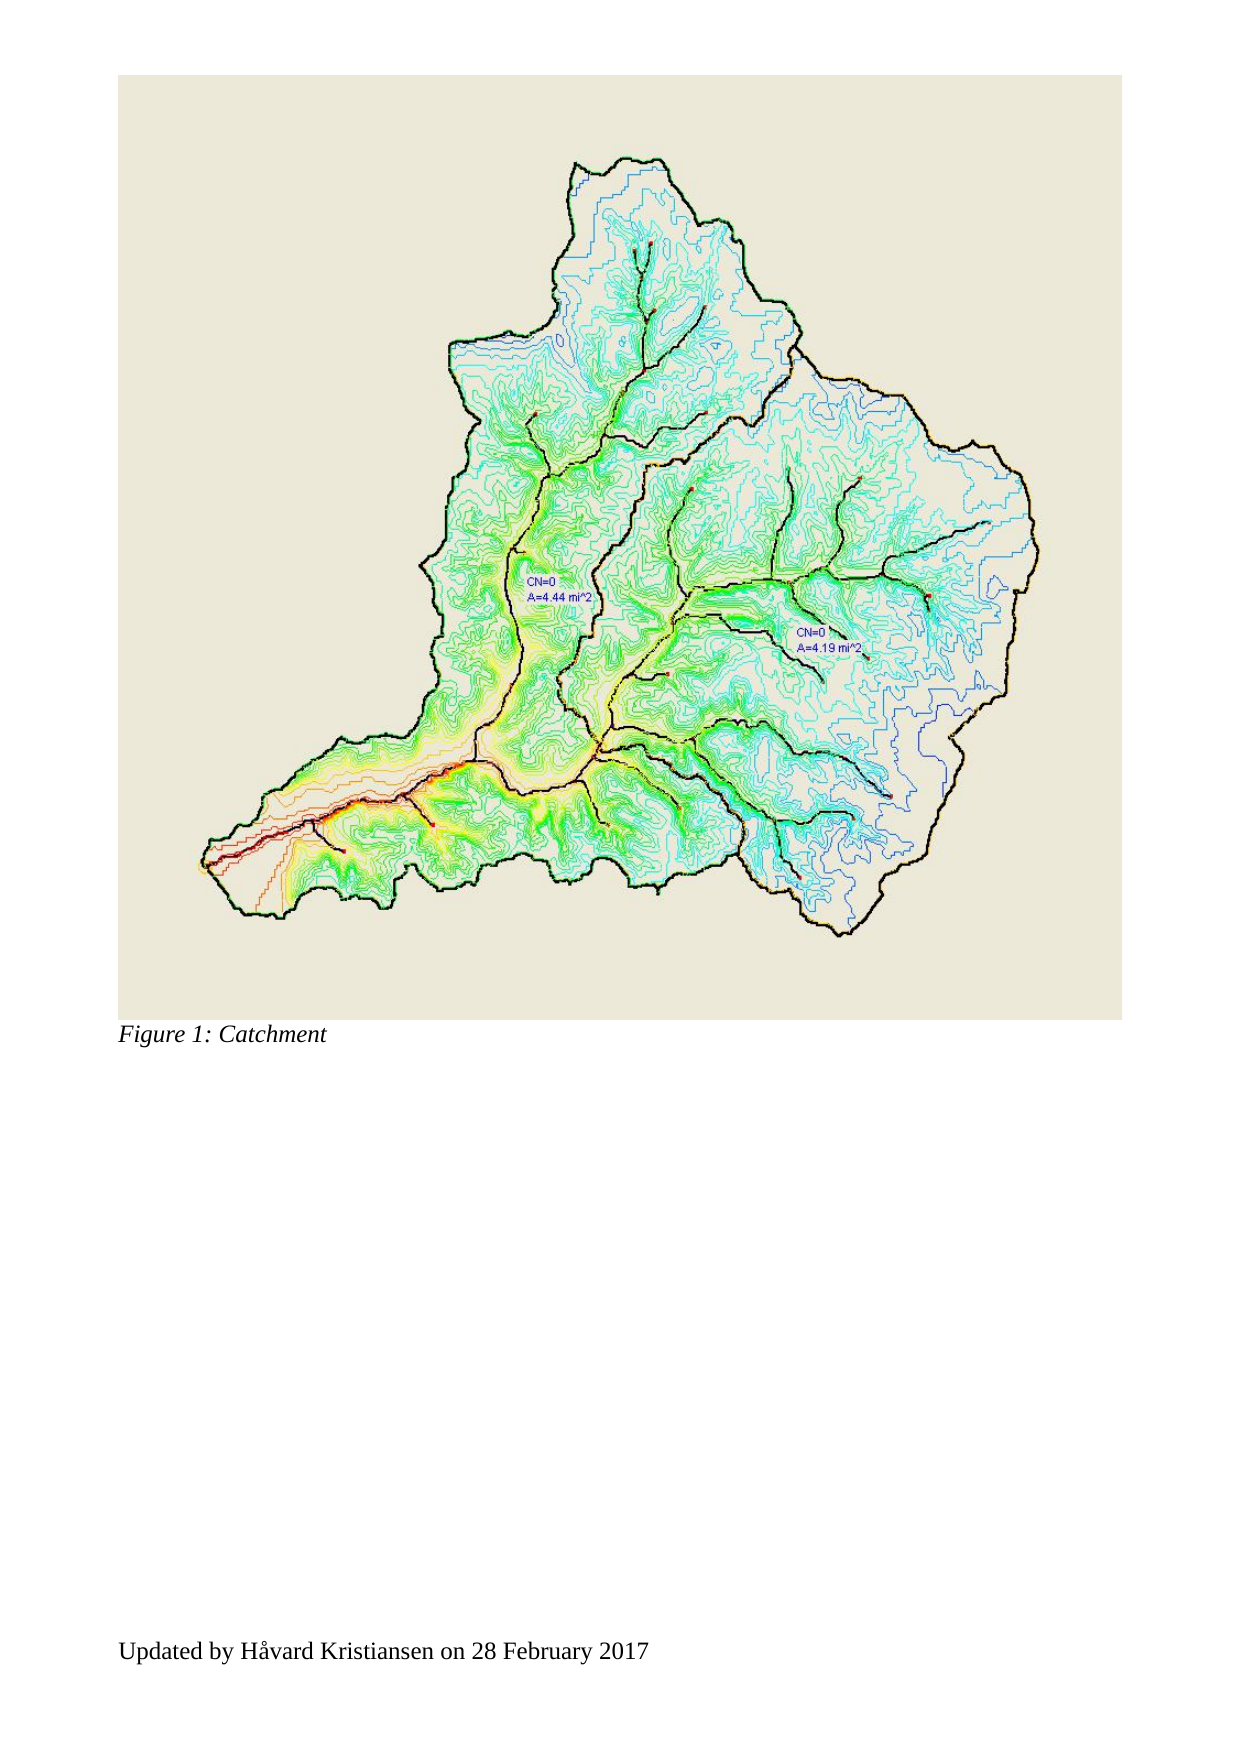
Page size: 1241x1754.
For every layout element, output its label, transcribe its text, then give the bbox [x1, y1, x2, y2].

text Figure 1: Catchment [118, 1020, 1122, 1048]
